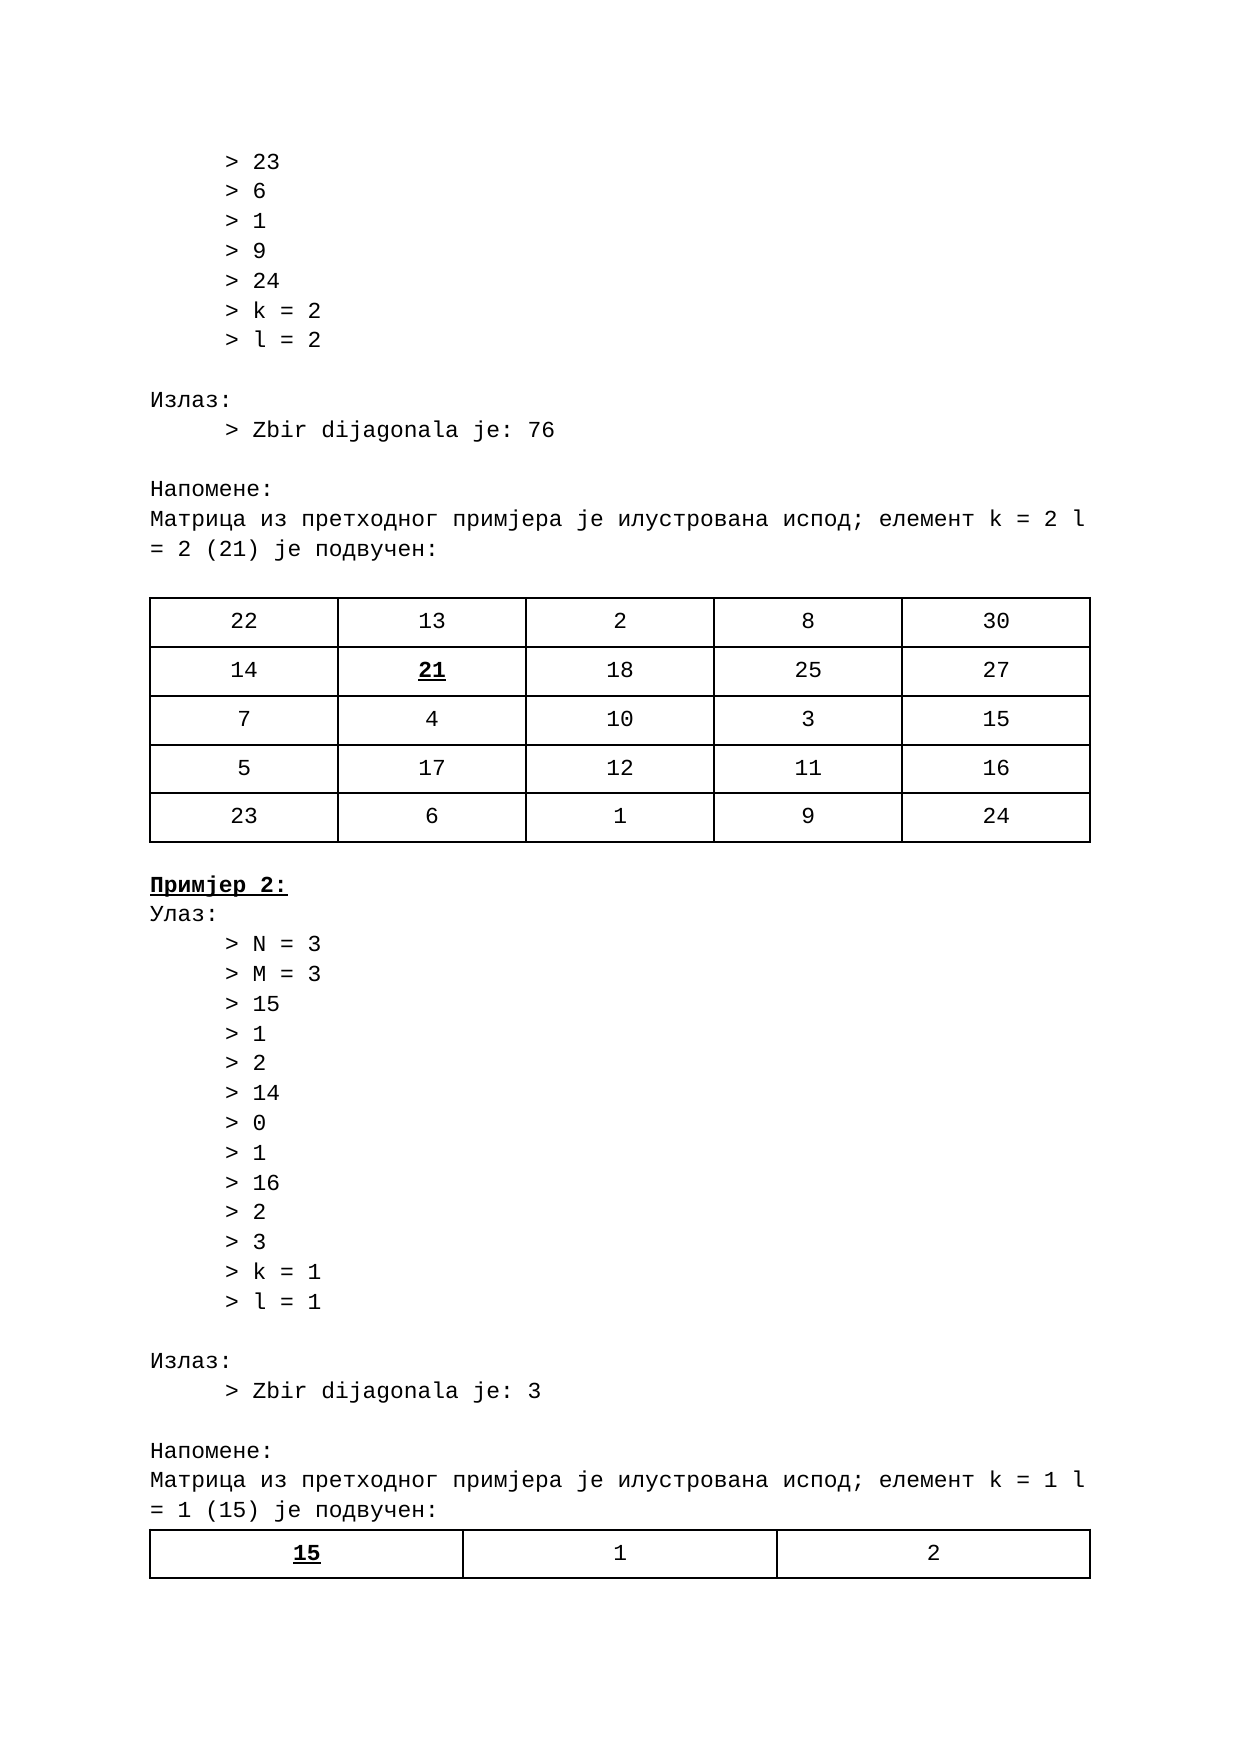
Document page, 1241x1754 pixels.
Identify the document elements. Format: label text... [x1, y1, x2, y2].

text > 1 [150, 1022, 1090, 1048]
text > k = 2 > l = 2 [150, 299, 1090, 384]
text Улаз: [150, 903, 1090, 929]
text > 24 [150, 269, 1090, 295]
table_cell 10 [527, 697, 713, 743]
text > 9 [150, 239, 1090, 265]
text > 1 [150, 1141, 1090, 1167]
table_header 2 [778, 1531, 1089, 1577]
text Излаз: [150, 1350, 1090, 1376]
table_cell 27 [903, 648, 1089, 694]
table_cell 16 [903, 746, 1089, 792]
table_cell 6 [339, 794, 525, 841]
table_cell 9 [715, 794, 901, 841]
table_cell 23 [151, 794, 337, 841]
table_cell 21 [339, 648, 525, 694]
table_header 13 [339, 599, 525, 646]
table_cell 12 [527, 746, 713, 792]
table_cell 25 [715, 648, 901, 694]
text > 16 [150, 1171, 1090, 1197]
table_header 2 [527, 599, 713, 646]
text > 2 [150, 1052, 1090, 1078]
table_cell 17 [339, 746, 525, 792]
text Примјер 2: [150, 873, 1090, 899]
table_cell 7 [151, 697, 337, 743]
text > Zbir dijagonala je: 76 [150, 418, 1090, 444]
table_cell 4 [339, 697, 525, 743]
text > 15 [150, 992, 1090, 1018]
text > 3 > k = 1 > l = 1 [150, 1231, 1090, 1346]
table_cell 5 [151, 746, 337, 792]
table_header 30 [903, 599, 1089, 646]
text Матрица из претходног примјера је илустрована испод; елемент k = 2 l = 2 (21) је подвучен: [150, 507, 1090, 563]
table_header 22 [151, 599, 337, 646]
text Излаз: [150, 388, 1090, 414]
table_cell 1 [527, 794, 713, 841]
table_cell 24 [903, 794, 1089, 841]
table_cell 14 [151, 648, 337, 694]
text > 6 [150, 180, 1090, 206]
table_cell 18 [527, 648, 713, 694]
text Напомене: [150, 1439, 1090, 1465]
table_header 15 [151, 1531, 462, 1577]
table_cell 3 [715, 697, 901, 743]
text > 1 [150, 209, 1090, 236]
text > N = 3 > М = 3 [150, 933, 1090, 988]
text > 2 [150, 1201, 1090, 1227]
table_cell 15 [903, 697, 1089, 743]
text Матрица из претходног примјера је илустрована испод; елемент k = 1 l = 1 (15) је подвучен: [150, 1469, 1090, 1524]
text > 14 > 0 [150, 1082, 1090, 1137]
text > Zbir dijagonala je: 3 [150, 1379, 1090, 1405]
text Напомене: [150, 478, 1090, 504]
table_cell 11 [715, 746, 901, 792]
table_header 8 [715, 599, 901, 646]
table_header 1 [464, 1531, 776, 1577]
text > 23 [150, 150, 1090, 176]
